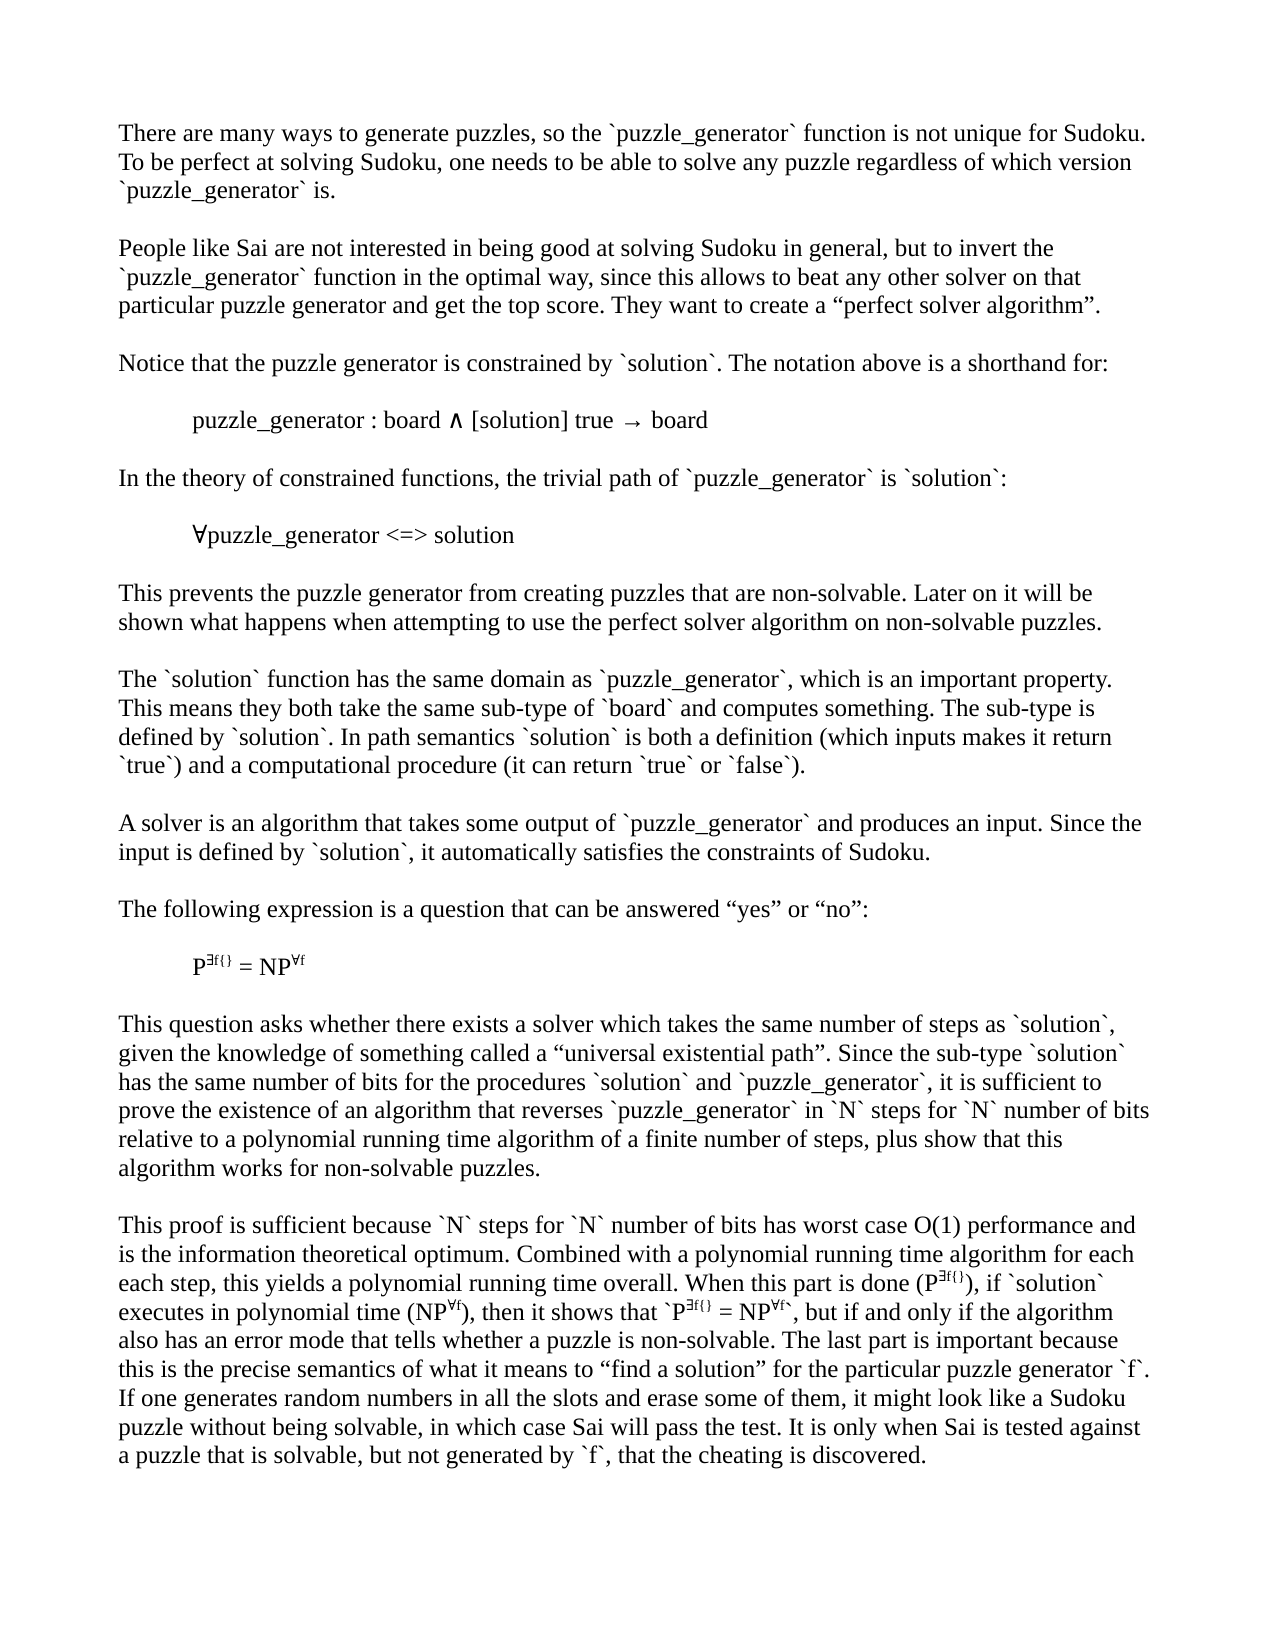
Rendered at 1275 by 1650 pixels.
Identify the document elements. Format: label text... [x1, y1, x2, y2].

text This proof is sufficient because `N` steps for `N` number of bits has worst case O(1) performance and is the information theoretical optimum. Combined with a polynomial running time algorithm for each each step, this yields a polynomial running time overall. When this part is done (P∃f{}), if `solution` executes in polynomial time (NP∀f), then it shows that `P∃f{} = NP∀f`, but if and only if the algorithm also has an error mode that tells whether a puzzle is non-solvable. The last part is important because this is the precise semantics of what it means to “find a solution” for the particular puzzle generator `f`. If one generates random numbers in all the slots and erase some of them, it might look like a Sudoku puzzle without being solvable, in which case Sai will pass the test. It is only when Sai is tested against a puzzle that is solvable, but not generated by `f`, that the cheating is discovered. [118, 1211, 1157, 1469]
text ∀puzzle_generator <=> solution [118, 521, 1157, 549]
text puzzle_generator : board ∧ [solution] true → board [118, 406, 1157, 434]
text This question asks whether there exists a solver which takes the same number of steps as `solution`, given the knowledge of something called a “universal existential path”. Since the sub-type `solution` has the same number of bits for the procedures `solution` and `puzzle_generator`, it is sufficient to prove the existence of an algorithm that reverses `puzzle_generator` in `N` steps for `N` number of bits relative to a polynomial running time algorithm of a finite number of steps, plus show that this algorithm works for non-solvable puzzles. [118, 1009, 1157, 1182]
text In the theory of constrained functions, the trivial path of `puzzle_generator` is `solution`: [118, 463, 1157, 492]
text Notice that the puzzle generator is constrained by `solution`. The notation above is a shorthand for: [118, 348, 1157, 377]
text There are many ways to generate puzzles, so the `puzzle_generator` function is not unique for Sudoku. To be perfect at solving Sudoku, one needs to be able to solve any puzzle regardless of which version `puzzle_generator` is. [118, 118, 1157, 204]
text P∃f{} = NP∀f [118, 952, 1157, 981]
text The following expression is a question that can be answered “yes” or “no”: [118, 894, 1157, 923]
text People like Sai are not interested in being good at solving Sudoku in general, but to invert the `puzzle_generator` function in the optimal way, since this allows to beat any other solver on that particular puzzle generator and get the top score. They want to create a “perfect solver algorithm”. [118, 233, 1157, 319]
text The `solution` function has the same domain as `puzzle_generator`, which is an important property. This means they both take the same sub-type of `board` and computes something. The sub-type is defined by `solution`. In path semantics `solution` is both a definition (which inputs makes it return `true`) and a computational procedure (it can return `true` or `false`). [118, 664, 1157, 779]
text A solver is an algorithm that takes some output of `puzzle_generator` and produces an input. Since the input is defined by `solution`, it automatically satisfies the constraints of Sudoku. [118, 808, 1157, 866]
text This prevents the puzzle generator from creating puzzles that are non-solvable. Later on it will be shown what happens when attempting to use the perfect solver algorithm on non-solvable puzzles. [118, 578, 1157, 636]
